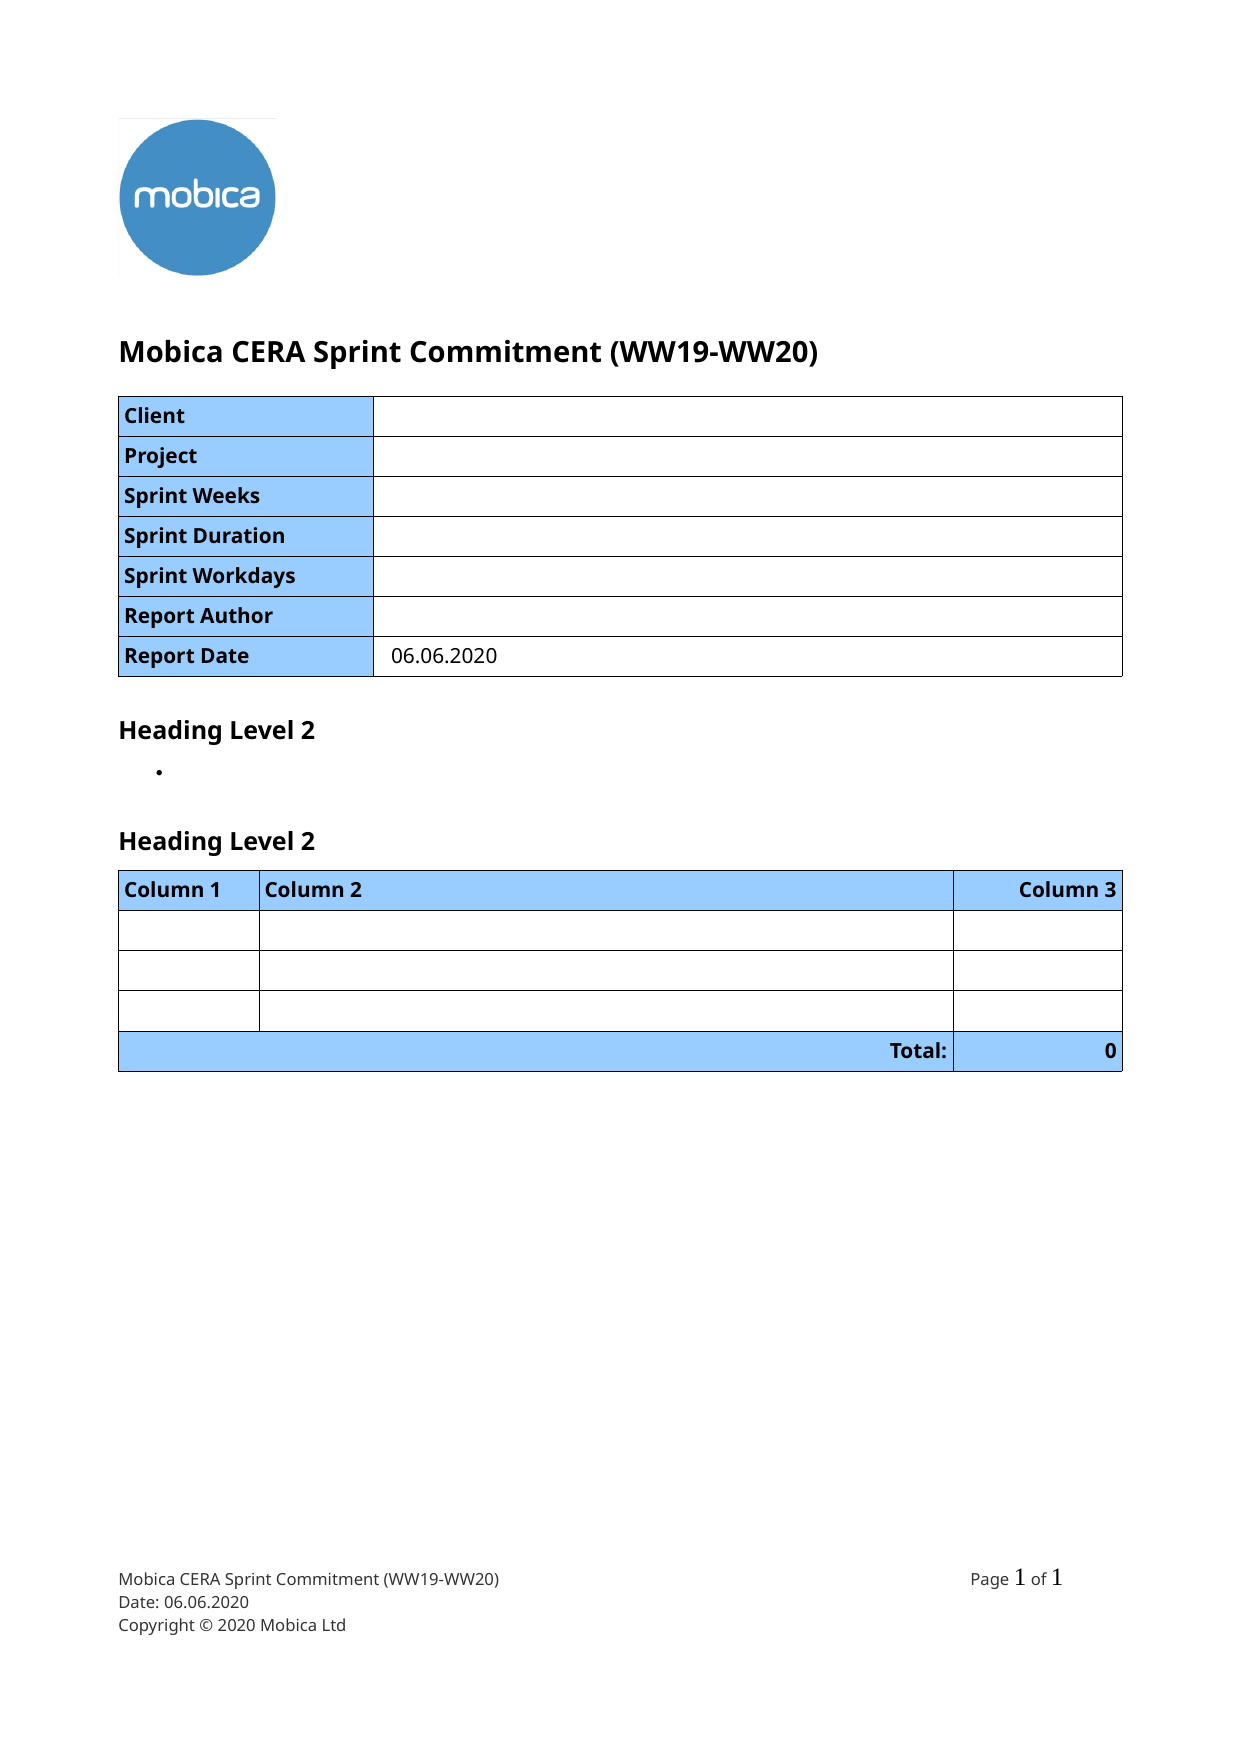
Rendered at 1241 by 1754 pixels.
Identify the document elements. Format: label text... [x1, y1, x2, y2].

table_cell Sprint Weeks [119, 477, 373, 516]
subtitle Heading Level 2 [118, 713, 1122, 747]
table_cell [954, 911, 1122, 950]
table_cell [119, 911, 259, 950]
table_cell Project [119, 437, 373, 476]
table_cell Total: [119, 1032, 953, 1071]
table_cell [374, 437, 1122, 476]
subtitle Heading Level 2 [118, 824, 1122, 858]
table_header Client [119, 397, 373, 436]
table_cell Sprint Duration [119, 517, 373, 556]
table_cell [954, 951, 1122, 990]
table_header Column 3 [954, 871, 1122, 910]
table_cell [374, 597, 1122, 636]
picture [118, 118, 277, 277]
table_cell Report Author [119, 597, 373, 636]
table_cell 06.06.2020 [374, 637, 1122, 676]
table_header Column 1 [119, 871, 259, 910]
table_cell [119, 951, 259, 990]
table_cell [374, 477, 1122, 516]
subtitle Mobica CERA Sprint Commitment (WW19-WW20) [118, 331, 1122, 371]
table_cell Sprint Workdays [119, 557, 373, 596]
table_cell [374, 557, 1122, 596]
table_cell 0 [954, 1032, 1122, 1071]
table_cell [954, 991, 1122, 1031]
table_cell [260, 951, 953, 990]
table_cell [374, 517, 1122, 556]
table_header Column 2 [260, 871, 953, 910]
table_cell [260, 911, 953, 950]
table_cell Report Date [119, 637, 373, 676]
table_cell [119, 991, 259, 1031]
table_header [374, 397, 1122, 436]
table_cell [260, 991, 953, 1031]
